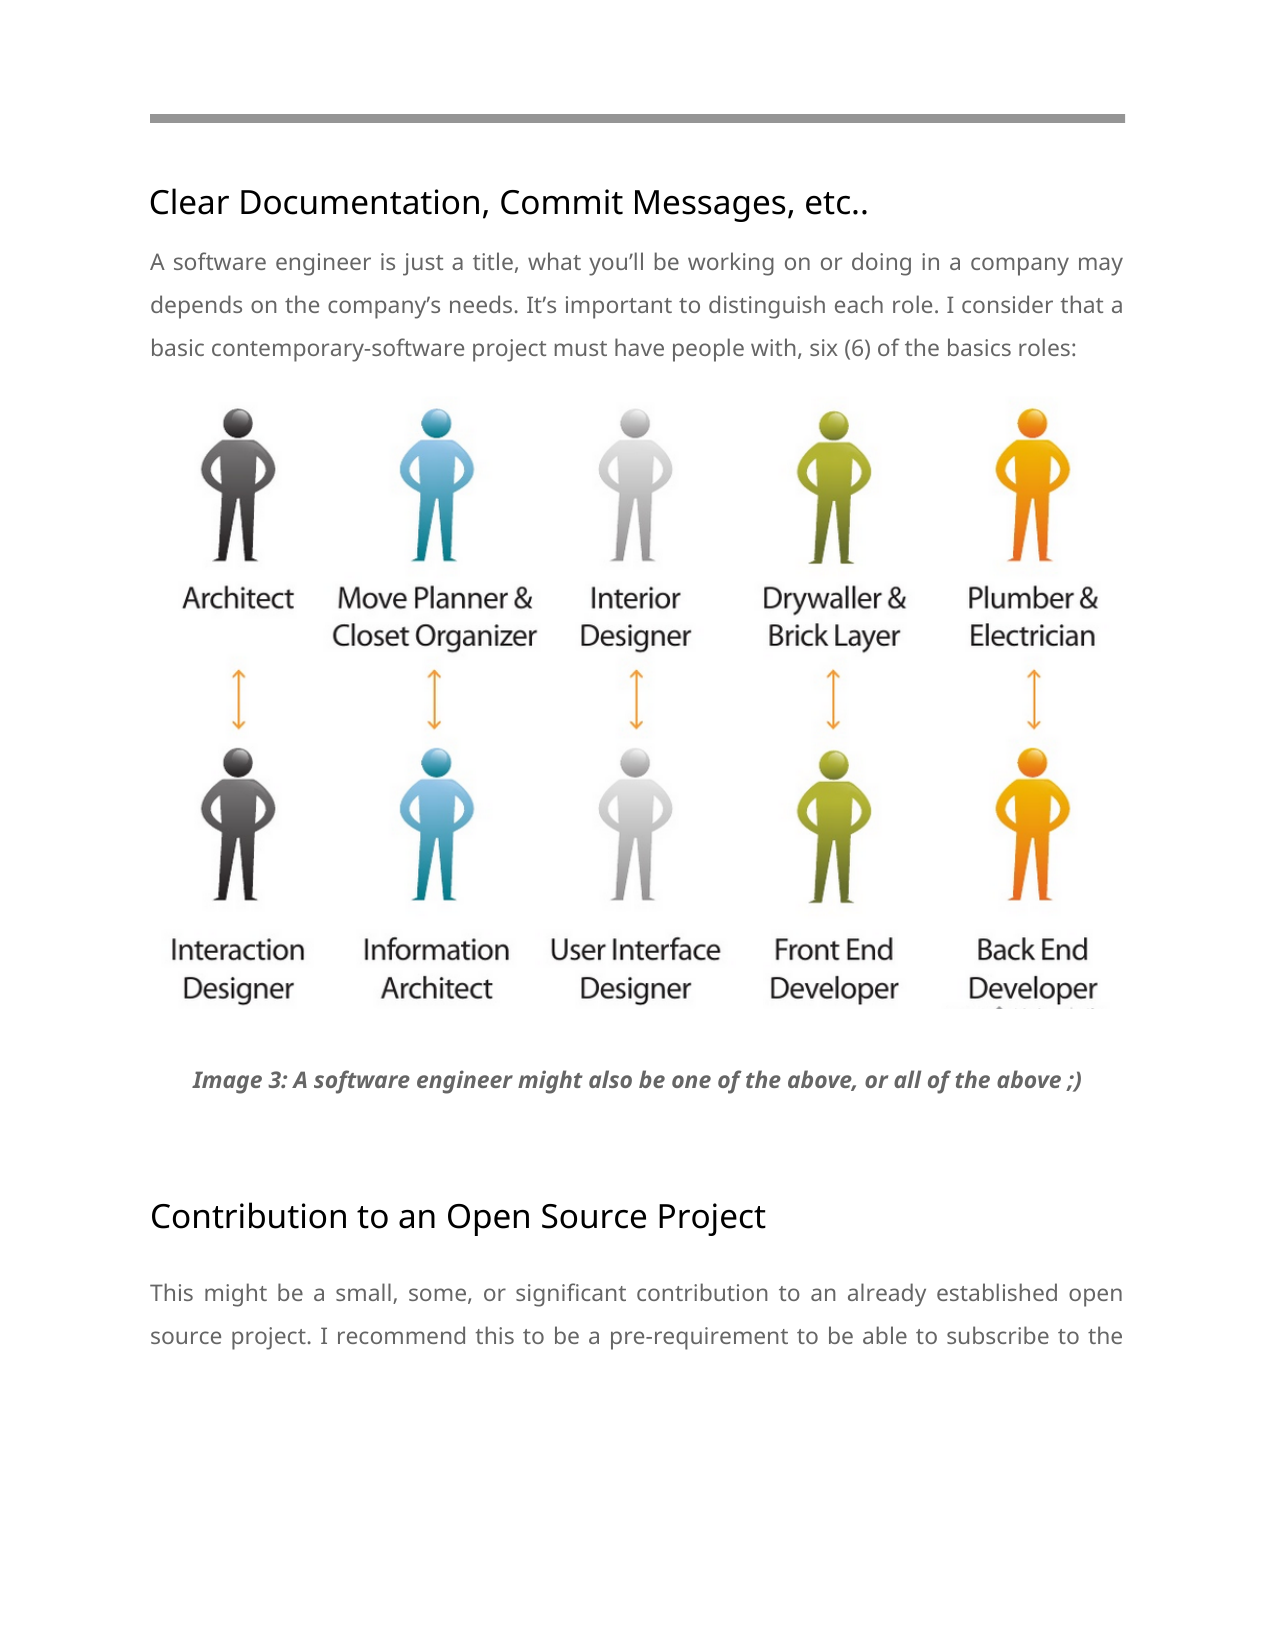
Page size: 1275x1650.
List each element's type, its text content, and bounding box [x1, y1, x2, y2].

text Contribution to an Open Source Project [150, 1193, 1125, 1238]
picture [155, 396, 1120, 1009]
subtitle Clear Documentation, Commit Messages, etc.. [148, 179, 1125, 224]
text Image 3: A software engineer might also be one of the above, or all of the above ;) [150, 397, 1125, 1096]
text This might be a small, some, or significant contribution to an already established open source project. I recommend this to be a pre-requirement to be able to subscribe to the [150, 1277, 1125, 1352]
text A software engineer is just a title, what you’ll be working on or doing in a company may depends on the company’s needs. It’s important to distinguish each role. I consider that a basic contemporary-software project must have people with, six (6) of the basics roles: [150, 245, 1125, 363]
picture [150, 114, 1125, 123]
